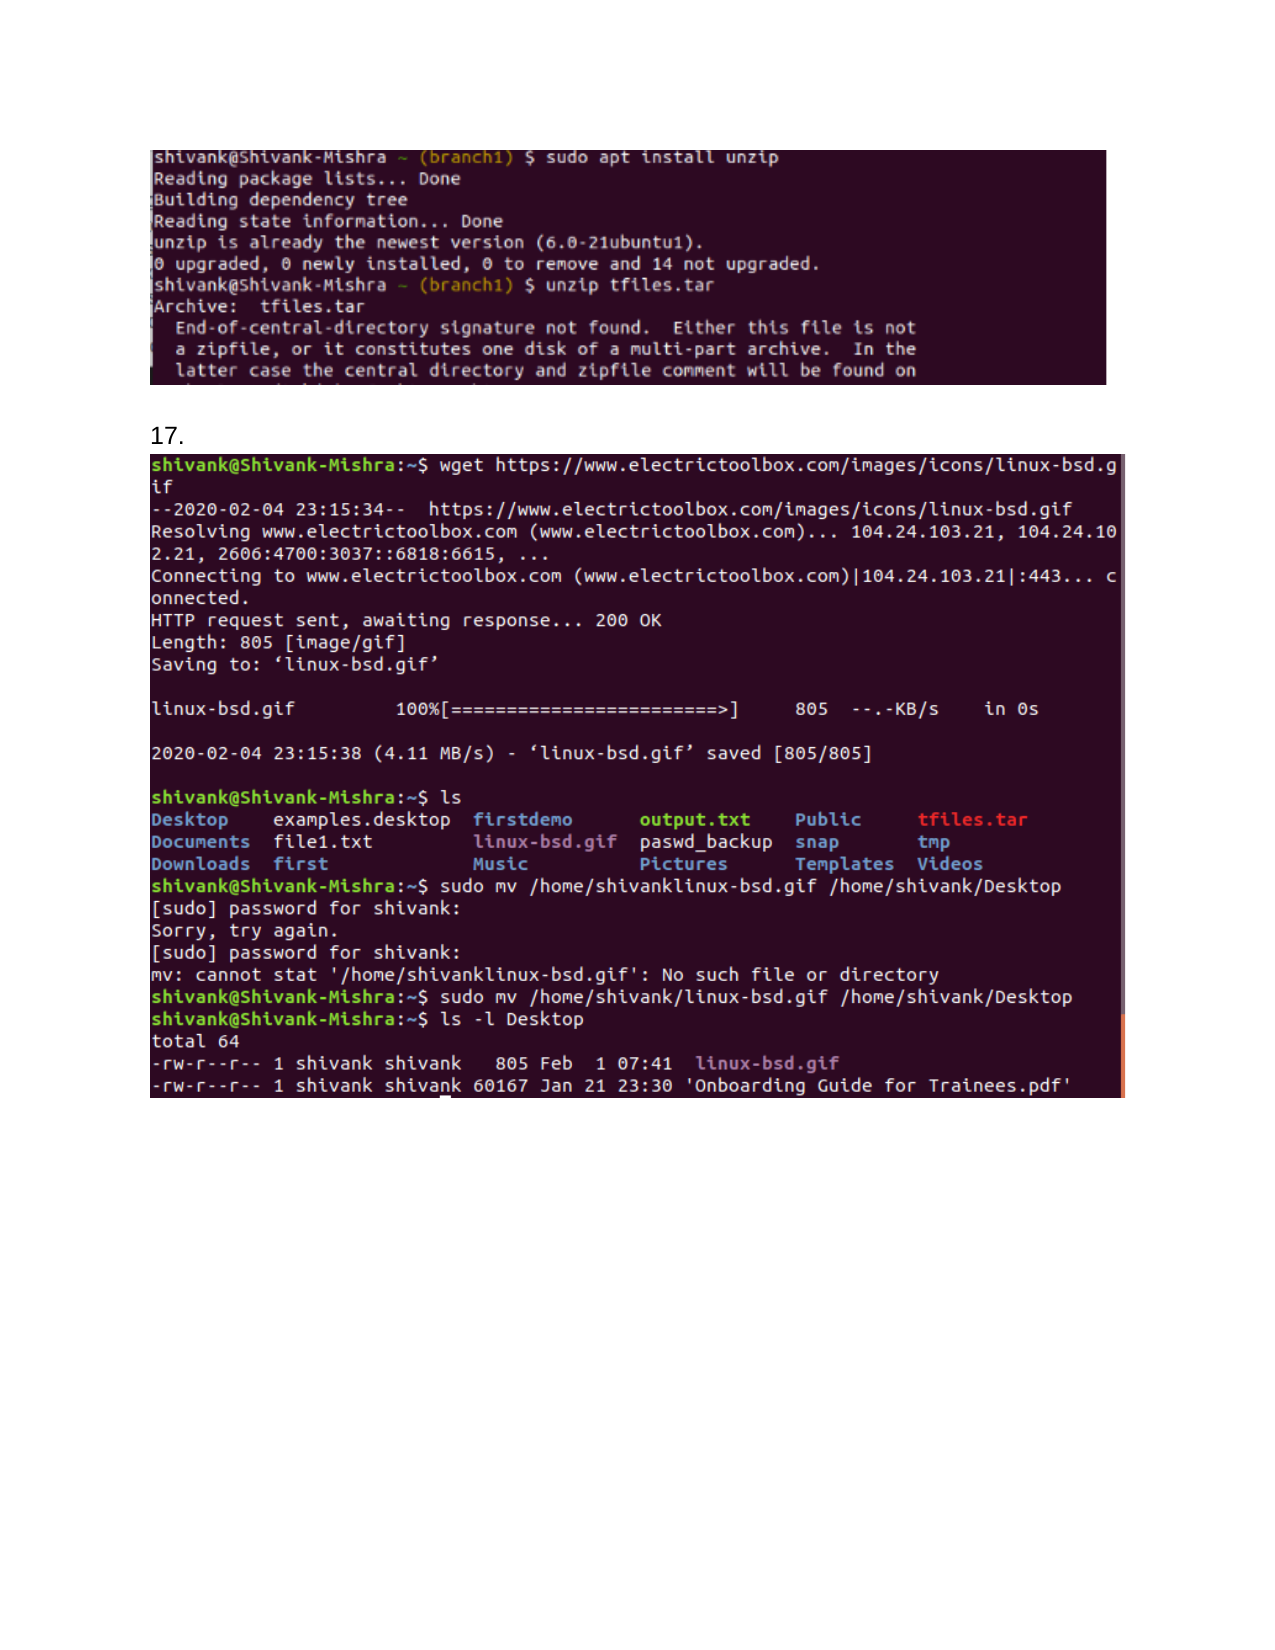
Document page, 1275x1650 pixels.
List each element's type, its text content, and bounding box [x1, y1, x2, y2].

picture [150, 454, 1125, 1098]
picture [150, 150, 1107, 385]
text 17. [150, 421, 1125, 450]
